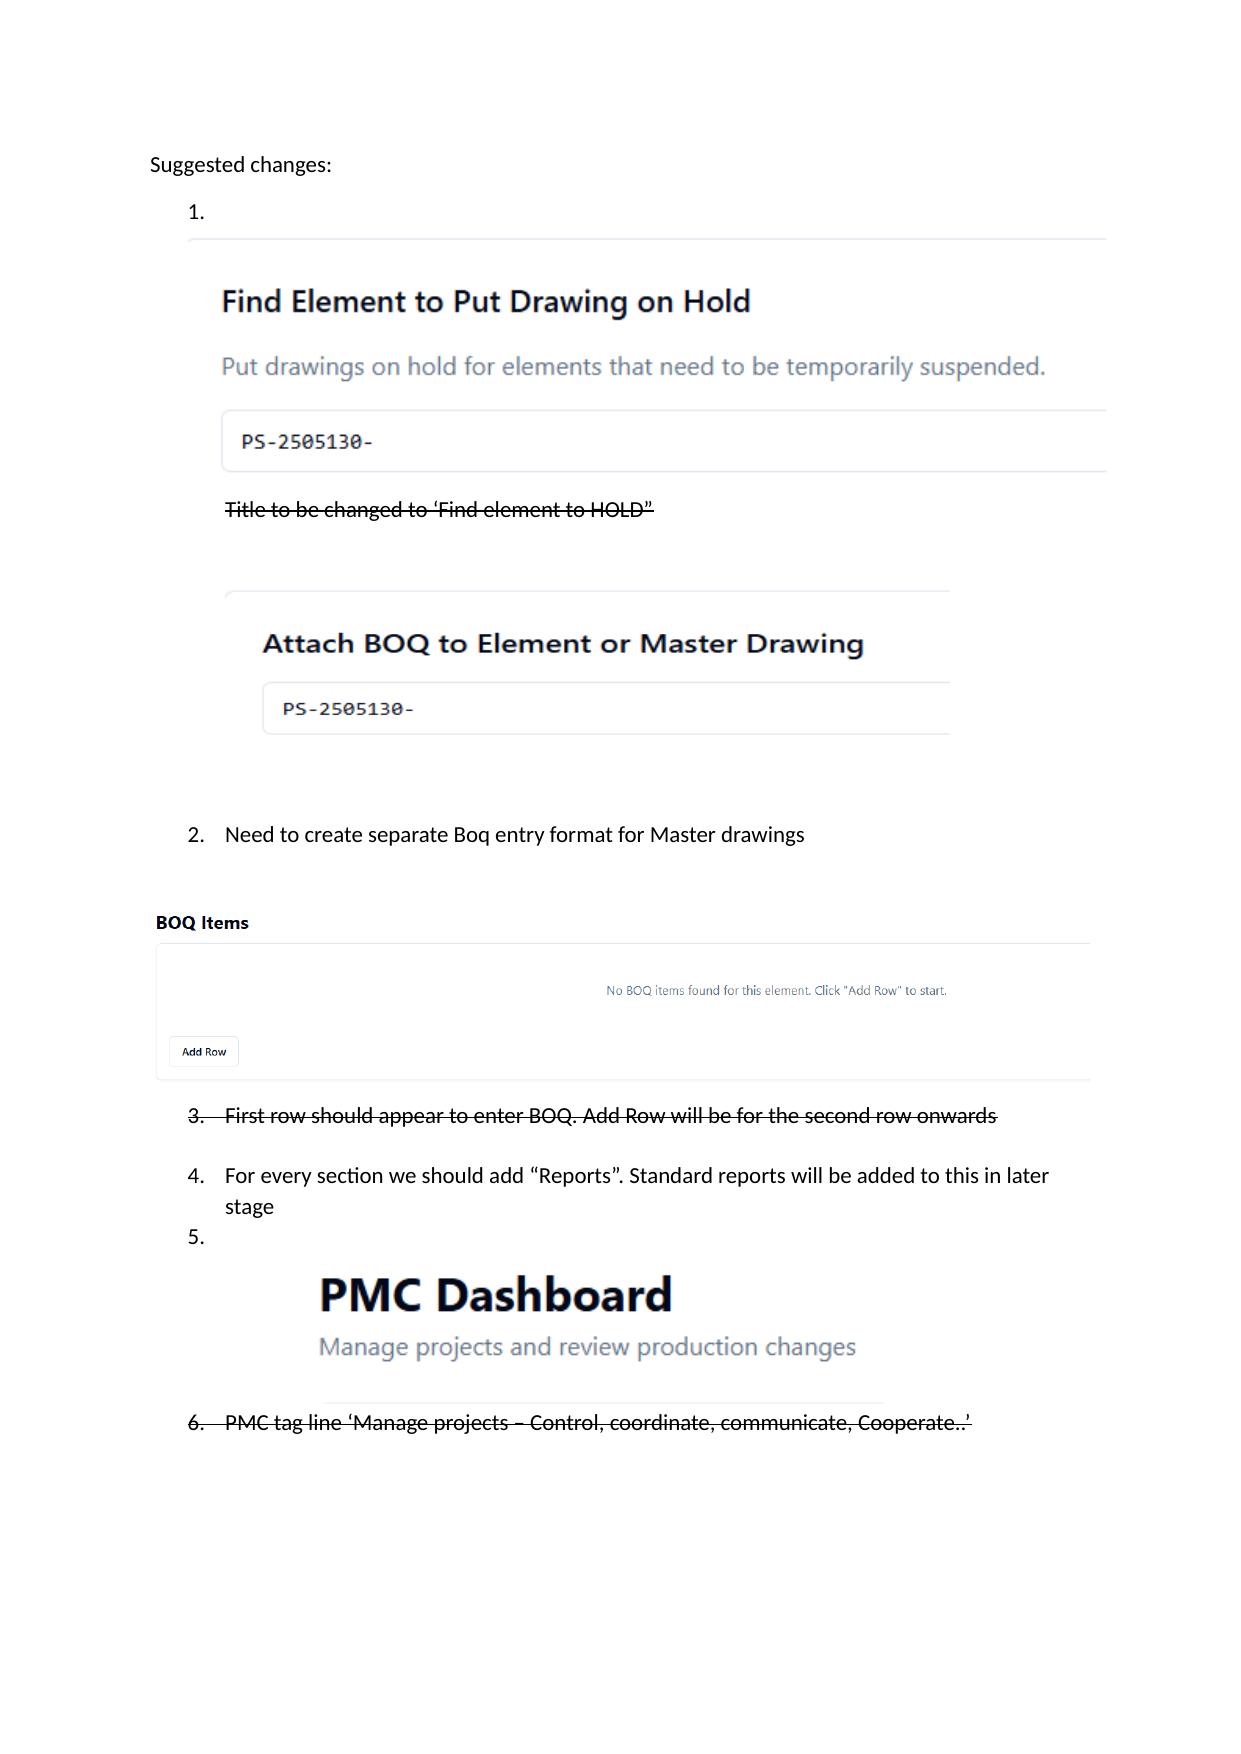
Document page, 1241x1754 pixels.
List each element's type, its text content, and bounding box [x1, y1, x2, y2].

picture [256, 1252, 885, 1404]
list For every section we should add “Reports”. Standard reports will be added to this in later stage [187, 1162, 1090, 1220]
text Suggested changes: [150, 150, 1090, 178]
picture [225, 585, 951, 817]
picture [150, 914, 1091, 1083]
list First row should appear to enter BOQ. Add Row will be for the second row onwards [187, 1101, 1090, 1129]
list PMC tag line ‘Manage projects – Control, coordinate, communicate, Cooperate..’ [187, 1252, 1090, 1436]
picture [187, 227, 1107, 493]
list Need to create separate Boq entry format for Master drawings [187, 586, 1090, 849]
list Title to be changed to ‘Find element to HOLD” [225, 495, 1090, 523]
